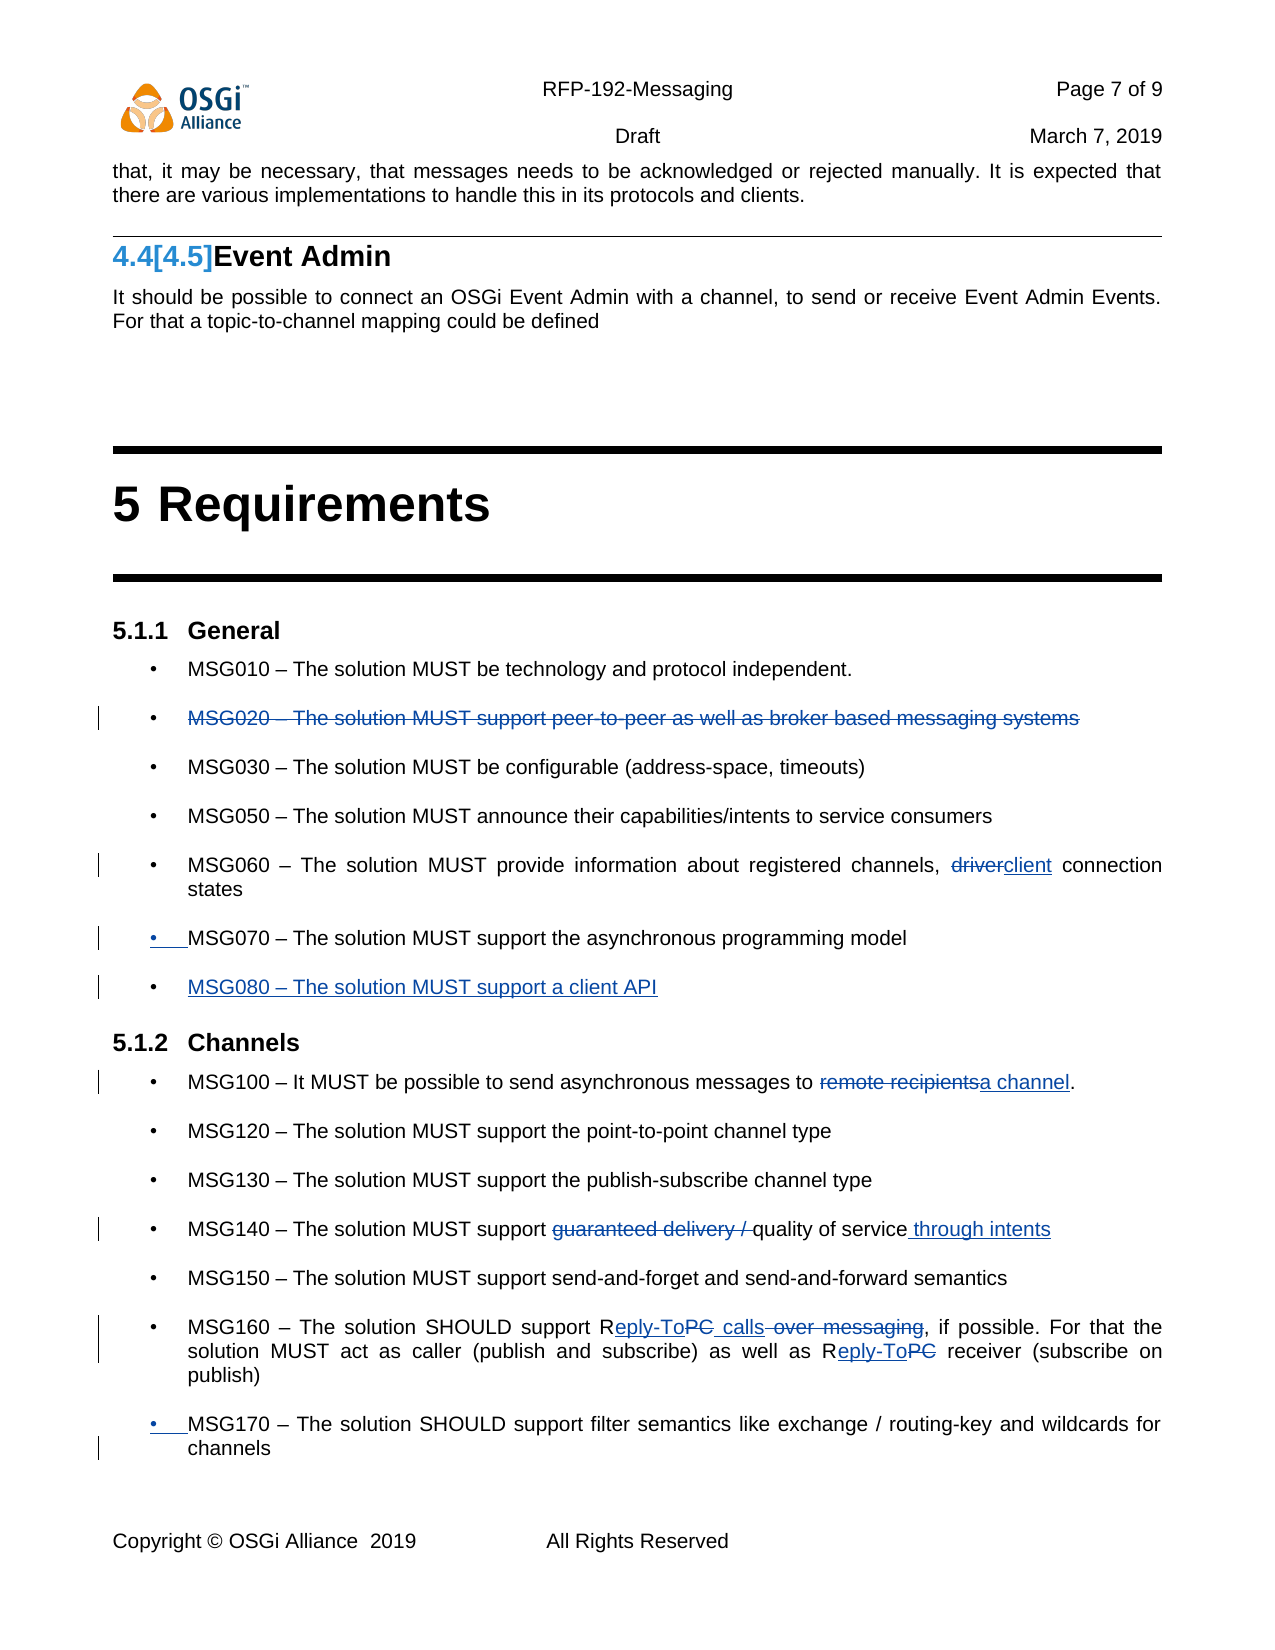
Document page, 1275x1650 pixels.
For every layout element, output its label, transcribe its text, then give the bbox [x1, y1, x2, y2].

subtitle Requirements [112, 447, 1162, 582]
list MSG170 – The solution SHOULD support filter semantics like exchange / routing-key and wildcards for channels [150, 1412, 1162, 1460]
list MSG160 – The solution SHOULD support Reply-To calls, if possible. For that the solution MUST act as caller (publish and subscribe) as well as Reply-To receiver (subscribe on publish) [150, 1315, 1162, 1387]
list MSG150 – The solution MUST support send-and-forget and send-and-forward semantics [150, 1266, 1162, 1290]
subtitle Event Admin [112, 237, 1162, 273]
list MSG140 – The solution MUST support quality of service through intents [150, 1217, 1162, 1241]
subtitle Channels [112, 1028, 1162, 1057]
list MSG060 – The solution MUST provide information about registered channels, client connection states [150, 853, 1162, 901]
list MSG100 – It MUST be possible to send asynchronous messages to a channel. [150, 1070, 1162, 1094]
list MSG010 – The solution MUST be technology and protocol independent. [150, 657, 1162, 681]
list MSG120 – The solution MUST support the point-to-point channel type [150, 1119, 1162, 1143]
text that, it may be necessary, that messages needs to be acknowledged or rejected manually. It is expected that there are various implementations to handle this in its protocols and clients. [112, 159, 1162, 207]
list MSG130 – The solution MUST support the publish-subscribe channel type [150, 1168, 1162, 1192]
list MSG080 – The solution MUST support a client API [150, 975, 1162, 999]
list MSG070 – The solution MUST support the asynchronous programming model [150, 926, 1162, 950]
list MSG030 – The solution MUST be configurable (address-space, timeouts) [150, 755, 1162, 779]
subtitle General [112, 616, 1162, 644]
list MSG050 – The solution MUST announce their capabilities/intents to service consumers [150, 804, 1162, 828]
picture [113, 76, 257, 140]
text It should be possible to connect an OSGi Event Admin with a channel, to send or receive Event Admin Events. For that a topic-to-channel mapping could be defined [112, 285, 1162, 333]
